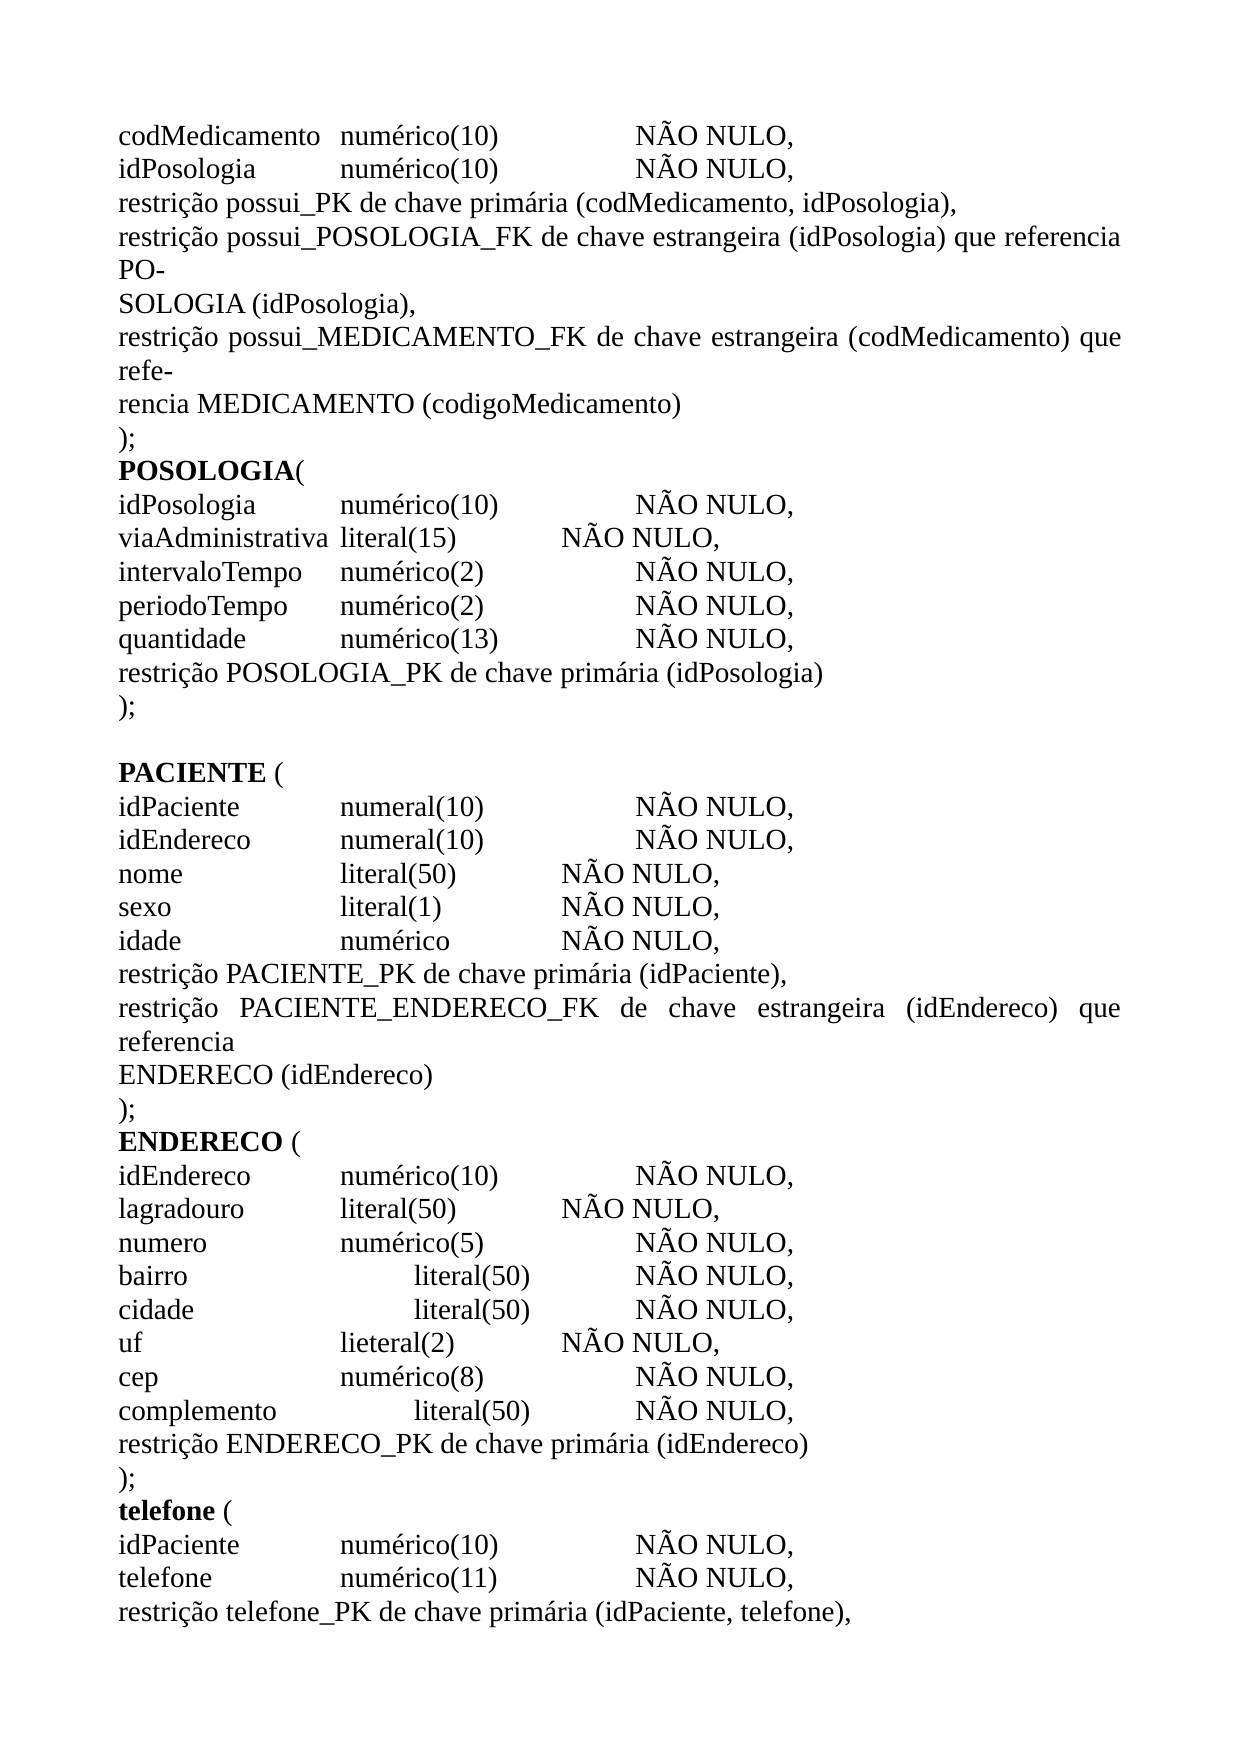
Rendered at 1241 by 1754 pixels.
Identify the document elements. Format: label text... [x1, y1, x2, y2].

text quantidade numérico(13) NÃO NULO, [118, 621, 1122, 655]
text restrição possui_POSOLOGIA_FK de chave estrangeira (idPosologia) que referencia PO- [118, 219, 1122, 286]
text numero numérico(5) NÃO NULO, [118, 1225, 1122, 1258]
text uf lieteral(2) NÃO NULO, [118, 1326, 1122, 1359]
text telefone ( [118, 1493, 1122, 1527]
text rencia MEDICAMENTO (codigoMedicamento) [118, 386, 1122, 420]
text POSOLOGIA( [118, 453, 1122, 487]
text idPosologia numérico(10) NÃO NULO, [118, 487, 1122, 521]
text SOLOGIA (idPosologia), [118, 286, 1122, 319]
text restrição POSOLOGIA_PK de chave primária (idPosologia) [118, 655, 1122, 688]
text idPosologia numérico(10) NÃO NULO, [118, 152, 1122, 185]
text restrição possui_PK de chave primária (codMedicamento, idPosologia), [118, 185, 1122, 219]
text lagradouro literal(50) NÃO NULO, [118, 1191, 1122, 1225]
text ); [118, 420, 1122, 453]
text bairro literal(50) NÃO NULO, [118, 1258, 1122, 1292]
text restrição possui_MEDICAMENTO_FK de chave estrangeira (codMedicamento) que refe- [118, 319, 1122, 386]
text telefone numérico(11) NÃO NULO, [118, 1560, 1122, 1594]
text viaAdministrativa literal(15) NÃO NULO, [118, 521, 1122, 554]
text ); [118, 1091, 1122, 1124]
text idPaciente numérico(10) NÃO NULO, [118, 1527, 1122, 1560]
text ENDERECO (idEndereco) [118, 1057, 1122, 1091]
text idPaciente numeral(10) NÃO NULO, [118, 789, 1122, 822]
text cep numérico(8) NÃO NULO, [118, 1359, 1122, 1393]
text intervaloTempo numérico(2) NÃO NULO, [118, 554, 1122, 588]
text ); [118, 1460, 1122, 1493]
text idEndereco numérico(10) NÃO NULO, [118, 1158, 1122, 1191]
text complemento literal(50) NÃO NULO, [118, 1393, 1122, 1426]
text restrição PACIENTE_ENDERECO_FK de chave estrangeira (idEndereco) que referencia [118, 990, 1122, 1057]
text restrição PACIENTE_PK de chave primária (idPaciente), [118, 957, 1122, 990]
text ENDERECO ( [118, 1124, 1122, 1158]
text idade numérico NÃO NULO, [118, 923, 1122, 957]
text restrição telefone_PK de chave primária (idPaciente, telefone), [118, 1594, 1122, 1627]
text PACIENTE ( [118, 755, 1122, 789]
text nome literal(50) NÃO NULO, [118, 856, 1122, 889]
text cidade literal(50) NÃO NULO, [118, 1292, 1122, 1326]
text restrição ENDERECO_PK de chave primária (idEndereco) [118, 1426, 1122, 1460]
text ); [118, 688, 1122, 722]
text periodoTempo numérico(2) NÃO NULO, [118, 588, 1122, 621]
text idEndereco numeral(10) NÃO NULO, [118, 822, 1122, 856]
text codMedicamento numérico(10) NÃO NULO, [118, 118, 1122, 152]
text sexo literal(1) NÃO NULO, [118, 889, 1122, 923]
